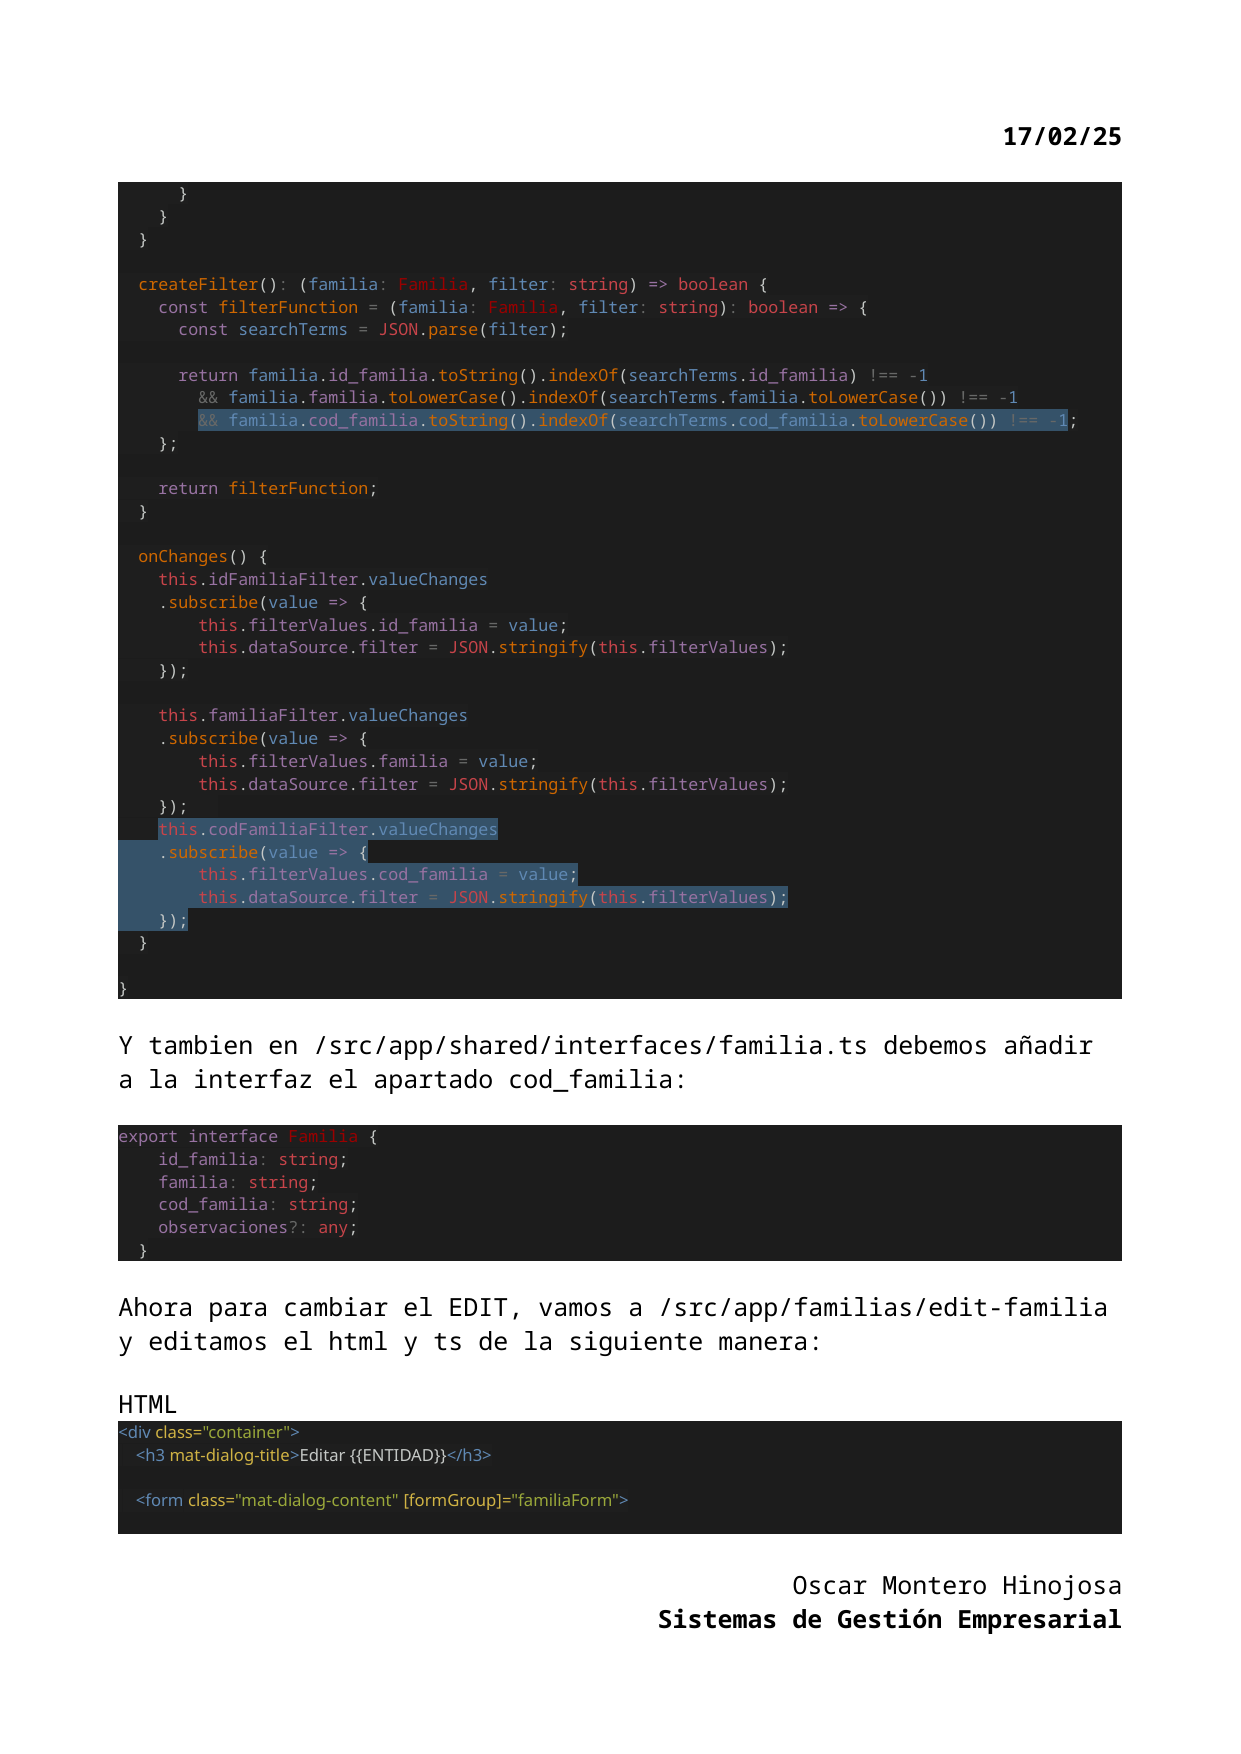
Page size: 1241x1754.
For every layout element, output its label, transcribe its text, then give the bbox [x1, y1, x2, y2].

text this.filterValues.cod_familia = value; [118, 863, 1122, 886]
text this.dataSource.filter = JSON.stringify(this.filterValues); [118, 886, 1122, 908]
text HTML [118, 1387, 1122, 1421]
text <div class="container"> [118, 1421, 1122, 1443]
text this.dataSource.filter = JSON.stringify(this.filterValues); [118, 636, 1122, 658]
text const searchTerms = JSON.parse(filter); [118, 318, 1122, 341]
text }; [118, 431, 1122, 454]
text .subscribe(value => { [118, 727, 1122, 749]
text observaciones?: any; [118, 1216, 1122, 1238]
text Y tambien en /src/app/shared/interfaces/familia.ts debemos añadir a la interfaz el apartado cod_familia: [118, 1028, 1122, 1096]
text <h3 mat-dialog-title>Editar {{ENTIDAD}}</h3> [118, 1443, 1122, 1466]
text Ahora para cambiar el EDIT, vamos a /src/app/familias/edit-familia y editamos el html y ts de la siguiente manera: [118, 1290, 1122, 1358]
text cod_familia: string; [118, 1193, 1122, 1216]
text const filterFunction = (familia: Familia, filter: string): boolean => { [118, 295, 1122, 318]
text }); [118, 658, 1122, 681]
text this.codFamiliaFilter.valueChanges [118, 817, 1122, 840]
text return filterFunction; [118, 477, 1122, 499]
text .subscribe(value => { [118, 840, 1122, 863]
text createFilter(): (familia: Familia, filter: string) => boolean { [118, 272, 1122, 295]
text this.familiaFilter.valueChanges [118, 704, 1122, 727]
text }); [118, 795, 1122, 817]
text } [118, 182, 1122, 204]
text onChanges() { [118, 545, 1122, 568]
text id_familia: string; [118, 1147, 1122, 1170]
text <form class="mat-dialog-content" [formGroup]="familiaForm"> [118, 1489, 1122, 1512]
text export interface Familia { [118, 1125, 1122, 1147]
text } [118, 931, 1122, 954]
text }); [118, 908, 1122, 931]
text familia: string; [118, 1170, 1122, 1193]
text return familia.id_familia.toString().indexOf(searchTerms.id_familia) !== -1 [118, 363, 1122, 386]
text } [118, 976, 1122, 999]
text .subscribe(value => { [118, 590, 1122, 613]
text } [118, 499, 1122, 522]
text } [118, 227, 1122, 250]
text this.filterValues.familia = value; [118, 749, 1122, 772]
text this.filterValues.id_familia = value; [118, 613, 1122, 636]
text this.dataSource.filter = JSON.stringify(this.filterValues); [118, 772, 1122, 795]
text } [118, 204, 1122, 227]
text this.idFamiliaFilter.valueChanges [118, 568, 1122, 590]
text && familia.cod_familia.toString().indexOf(searchTerms.cod_familia.toLowerCase()) !== -1; [118, 409, 1122, 431]
text } [118, 1238, 1122, 1261]
text && familia.familia.toLowerCase().indexOf(searchTerms.familia.toLowerCase()) !== -1 [118, 386, 1122, 409]
